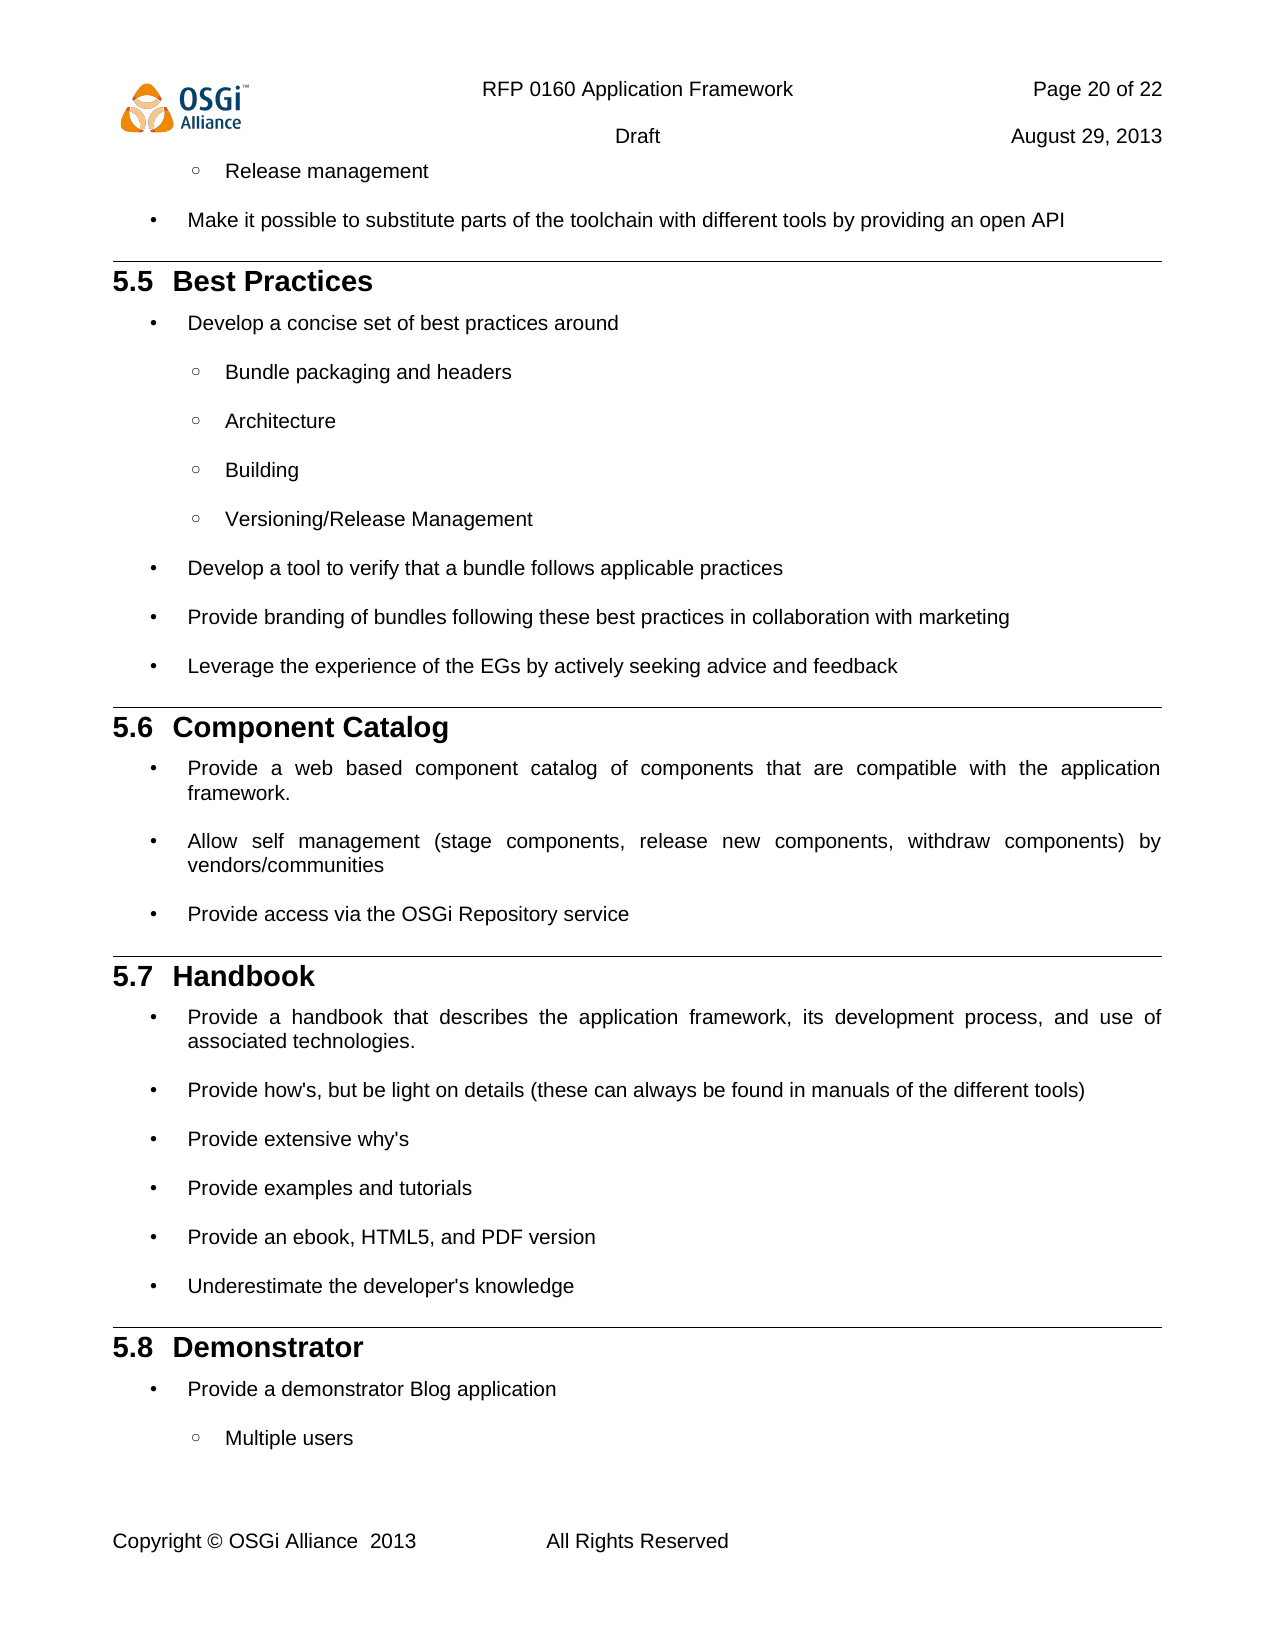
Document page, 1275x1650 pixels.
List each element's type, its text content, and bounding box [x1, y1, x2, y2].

list Provide branding of bundles following these best practices in collaboration with marketing [150, 605, 1162, 629]
list Provide extensive why's [150, 1127, 1162, 1151]
list Provide an ebook, HTML5, and PDF version [150, 1225, 1162, 1249]
list Provide a handbook that describes the application framework, its development process, and use of associated technologies. [150, 1005, 1162, 1053]
list Release management [187, 159, 1162, 183]
list Provide a web based component catalog of components that are compatible with the application framework. [150, 756, 1162, 804]
list Underestimate the developer's knowledge [150, 1274, 1162, 1298]
list Bundle packaging and headers [187, 359, 1162, 383]
list Architecture [187, 408, 1162, 433]
list Versioning/Release Management [187, 507, 1162, 531]
list Provide access via the OSGi Repository service [150, 902, 1162, 926]
list Provide a demonstrator Blog application [150, 1376, 1162, 1400]
subtitle Component Catalog [112, 708, 1162, 744]
list Allow self management (stage components, release new components, withdraw components) by vendors/communities [150, 829, 1162, 877]
subtitle Best Practices [112, 262, 1162, 298]
list Develop a concise set of best practices around [150, 310, 1162, 334]
picture [113, 76, 257, 140]
list Provide examples and tutorials [150, 1176, 1162, 1200]
list Building [187, 458, 1162, 482]
list Leverage the experience of the EGs by actively seeking advice and feedback [150, 654, 1162, 678]
subtitle Demonstrator [112, 1328, 1162, 1364]
subtitle Handbook [112, 957, 1162, 992]
list Make it possible to substitute parts of the toolchain with different tools by providing an open API [150, 208, 1162, 232]
list Provide how's, but be light on details (these can always be found in manuals of the different tools) [150, 1078, 1162, 1102]
list Multiple users [187, 1425, 1162, 1449]
list Develop a tool to verify that a bundle follows applicable practices [150, 556, 1162, 580]
